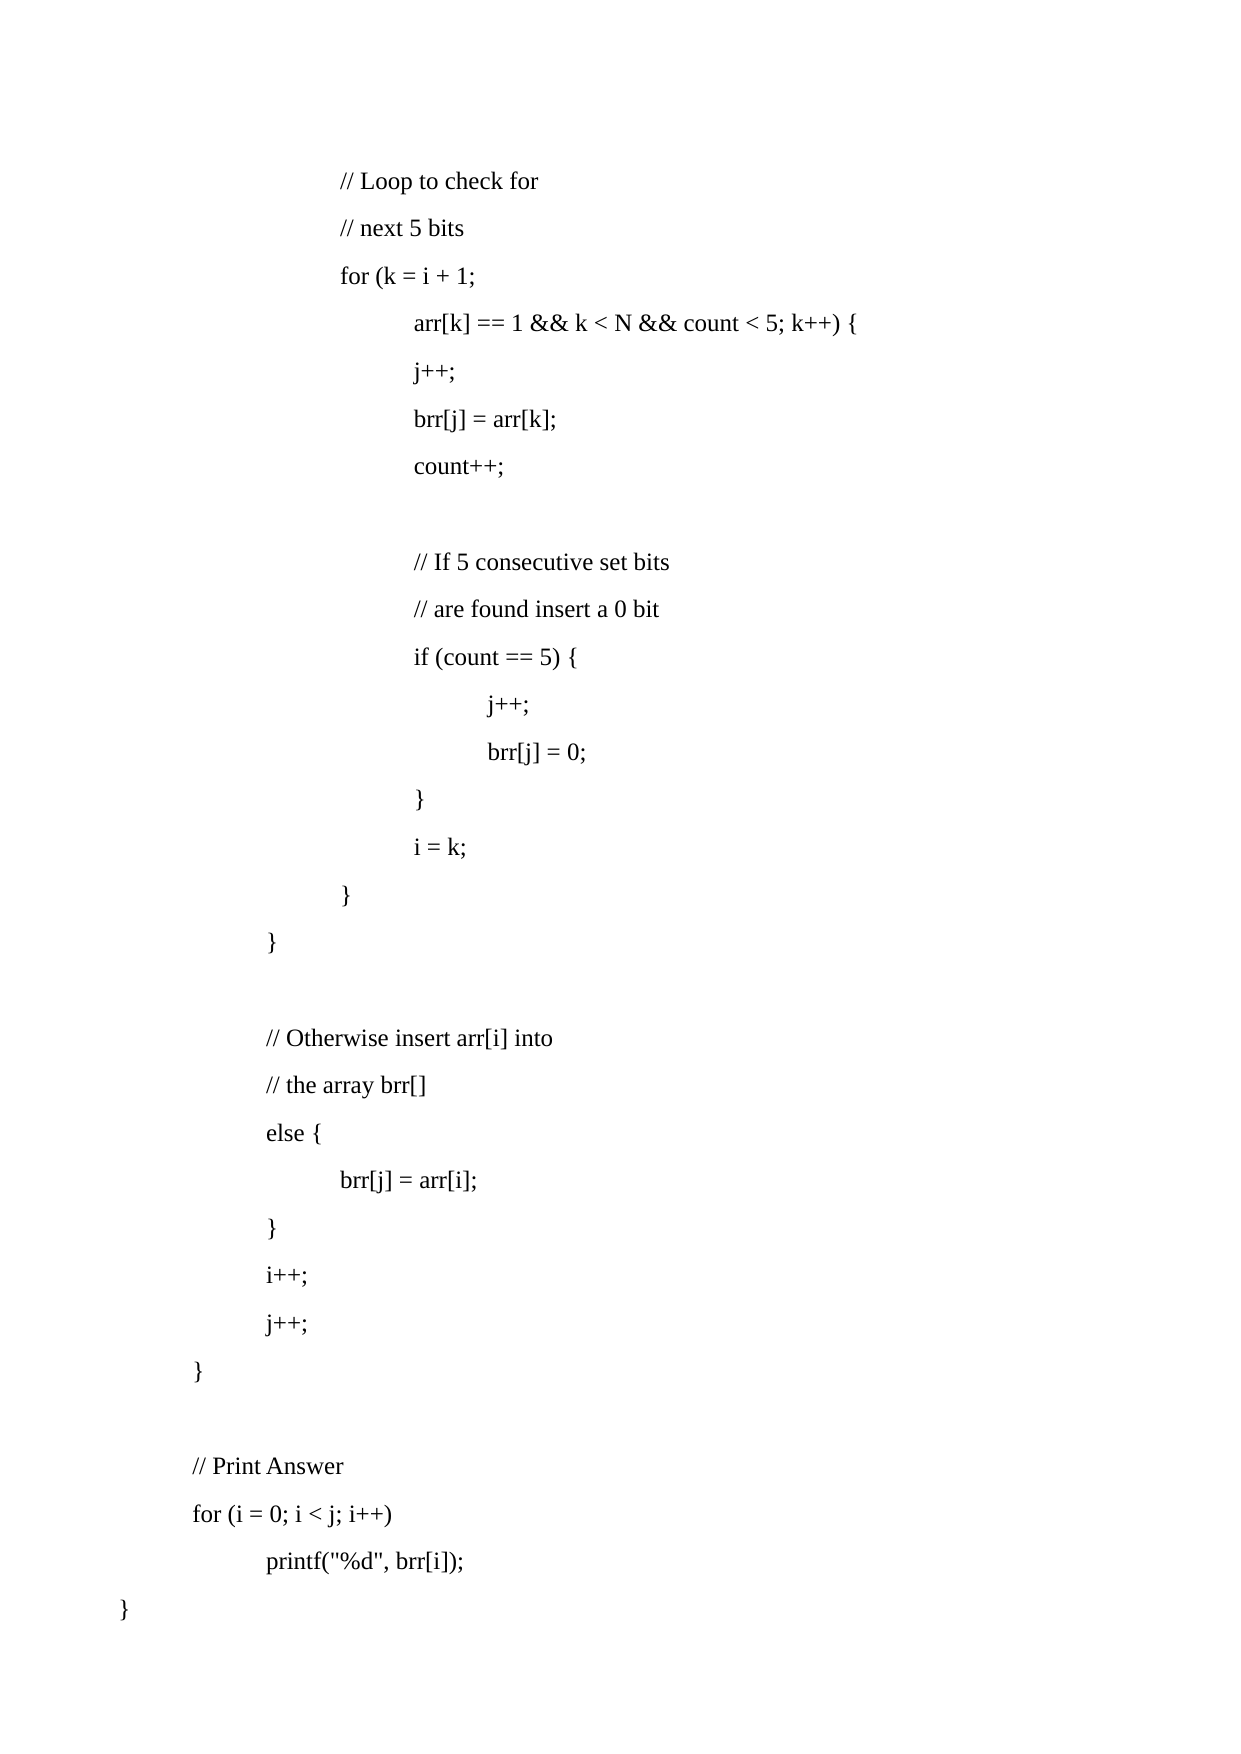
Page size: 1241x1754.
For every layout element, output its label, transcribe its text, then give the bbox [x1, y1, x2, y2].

text // If 5 consecutive set bits [118, 547, 1122, 575]
text // are found insert a 0 bit [118, 594, 1122, 623]
text } [118, 927, 1122, 956]
text if (count == 5) { [118, 642, 1122, 671]
text for (k = i + 1; [118, 261, 1122, 290]
text } [118, 1213, 1122, 1242]
text } [118, 1594, 1122, 1623]
text brr[j] = 0; [118, 737, 1122, 766]
text // Print Answer [118, 1451, 1122, 1480]
text for (i = 0; i < j; i++) [118, 1499, 1122, 1527]
text printf("%d", brr[i]); [118, 1546, 1122, 1575]
text j++; [118, 689, 1122, 718]
text } [118, 880, 1122, 908]
text } [118, 1356, 1122, 1384]
text // the array brr[] [118, 1070, 1122, 1099]
text j++; [118, 1308, 1122, 1337]
text arr[k] == 1 && k < N && count < 5; k++) { [118, 308, 1122, 337]
text brr[j] = arr[i]; [118, 1165, 1122, 1194]
text else { [118, 1118, 1122, 1147]
text } [118, 784, 1122, 813]
text j++; [118, 356, 1122, 385]
text // next 5 bits [118, 213, 1122, 242]
text i++; [118, 1261, 1122, 1289]
text count++; [118, 451, 1122, 480]
text // Loop to check for [118, 166, 1122, 194]
text brr[j] = arr[k]; [118, 404, 1122, 432]
text // Otherwise insert arr[i] into [118, 1023, 1122, 1051]
text i = k; [118, 832, 1122, 861]
